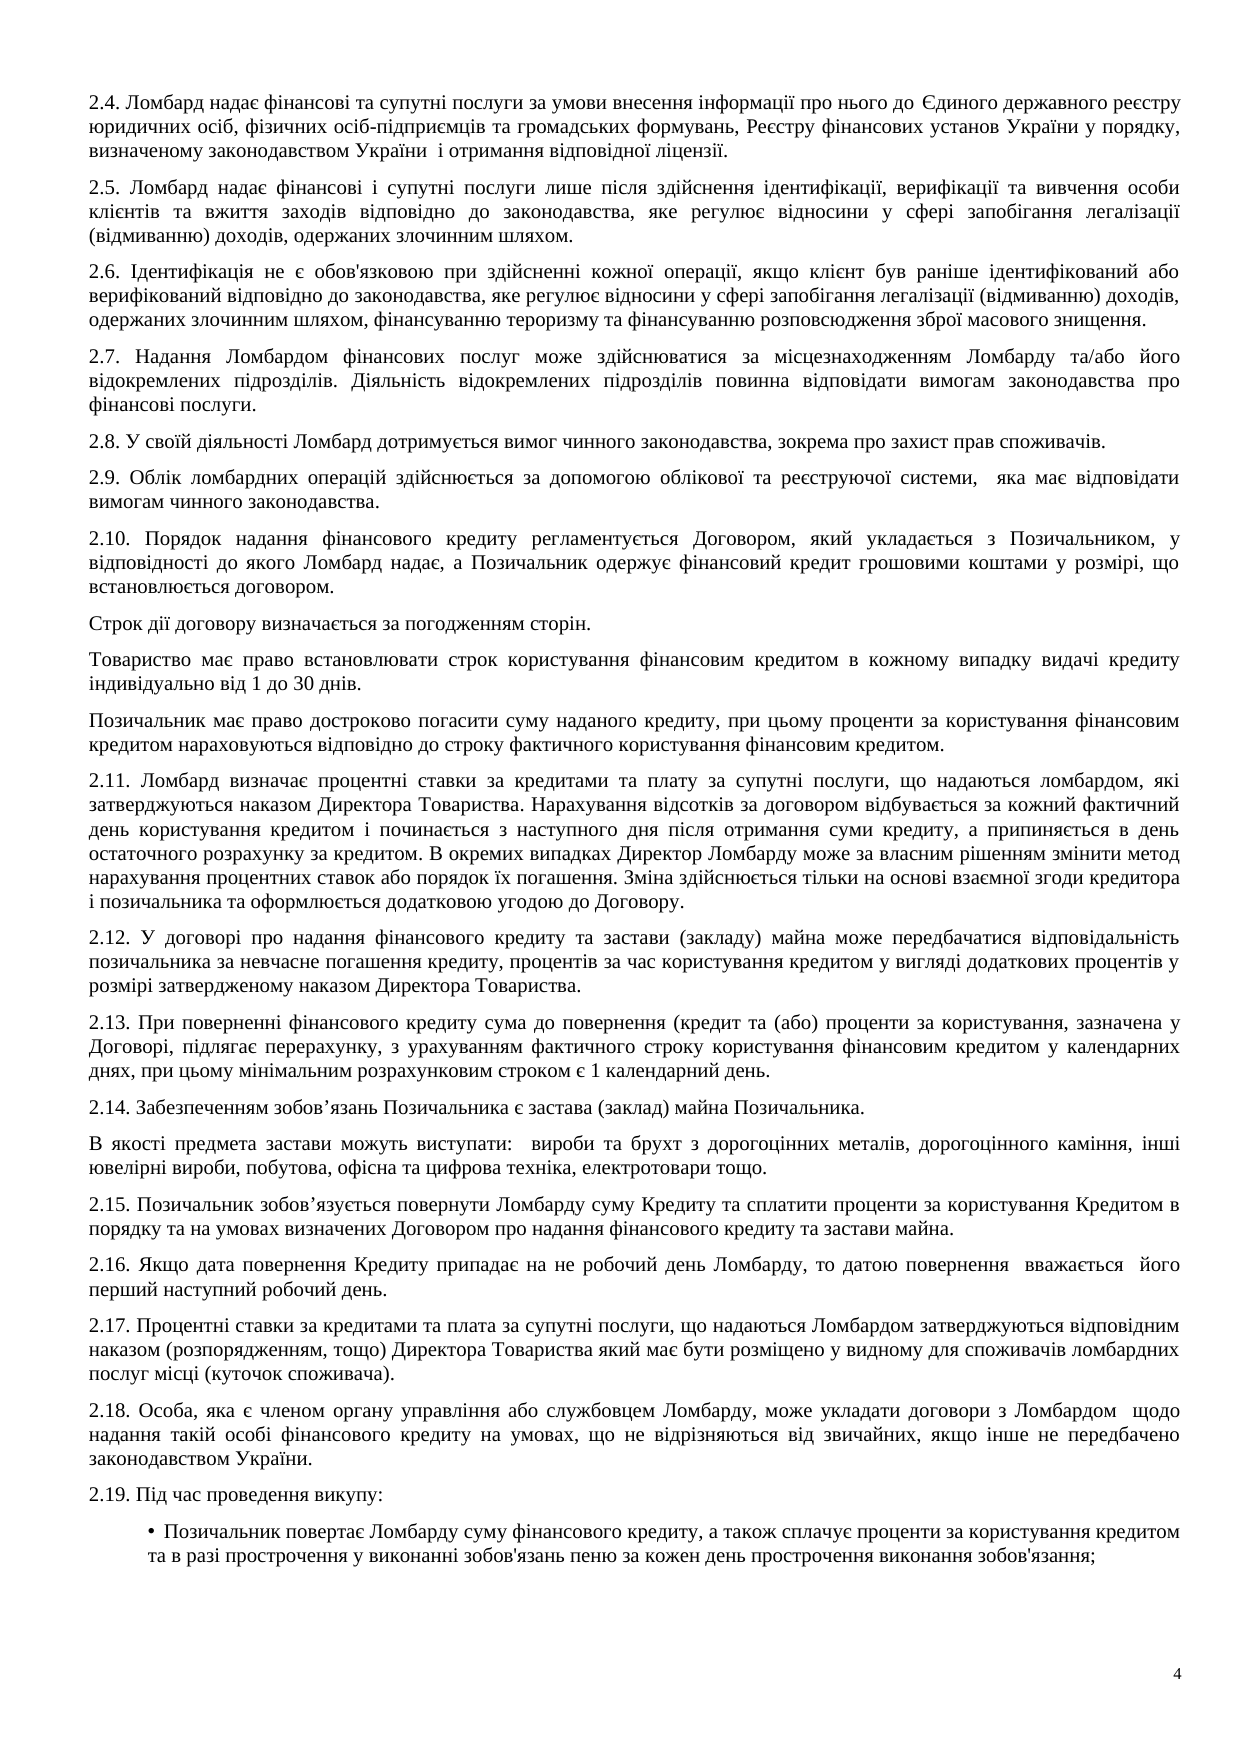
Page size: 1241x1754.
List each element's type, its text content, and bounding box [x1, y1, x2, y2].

list Позичальник повертає Ломбарду суму фінансового кредиту, а також сплачує проценти за користування кредитом та в разі прострочення у виконанні зобов'язань пеню за кожен день прострочення виконання зобов'язання; [148, 1519, 1181, 1567]
list Позичальник має право достроково погасити суму наданого кредиту, при цьому проценти за користування фінансовим кредитом нараховуються відповідно до строку фактичного користування фінансовим кредитом. [89, 708, 1181, 756]
list 2.19. Під час проведення викупу: [89, 1482, 1181, 1506]
list Товариство має право встановлювати строк користування фінансовим кредитом в кожному випадку видачі кредиту індивідуально від 1 до 30 днів. [89, 647, 1181, 695]
list 2.10. Порядок надання фінансового кредиту регламентується Договором, який укладається з Позичальником, у відповідності до якого Ломбард надає, а Позичальник одержує фінансовий кредит грошовими коштами у розмірі, що встановлюється договором. [89, 526, 1181, 598]
list 2.6. Ідентифікація не є обов'язковою при здійсненні кожної операції, якщо клієнт був раніше ідентифікований або верифікований відповідно до законодавства, яке регулює відносини у сфері запобігання легалізації (відмиванню) доходів, одержаних злочинним шляхом, фінансуванню тероризму та фінансуванню розповсюдження зброї масового знищення. [89, 259, 1181, 331]
list 2.13. При поверненні фінансового кредиту сума до повернення (кредит та (або) проценти за користування, зазначена у Договорі, підлягає перерахунку, з урахуванням фактичного строку користування фінансовим кредитом у календарних днях, при цьому мінімальним розрахунковим строком є 1 календарний день. [89, 1010, 1181, 1082]
list 2.16. Якщо дата повернення Кредиту припадає на не робочий день Ломбарду, то датою повернення вважається його перший наступний робочий день. [89, 1252, 1181, 1301]
list В якості предмета застави можуть виступати: вироби та брухт з дорогоцінних металів, дорогоцінного каміння, інші ювелірні вироби, побутова, офісна та цифрова техніка, електротовари тощо. [89, 1131, 1181, 1179]
list 2.14. Забезпеченням зобов’язань Позичальника є застава (заклад) майна Позичальника. [89, 1094, 1181, 1119]
list 2.11. Ломбард визначає процентні ставки за кредитами та плату за супутні послуги, що надаються ломбардом, які затверджуються наказом Директора Товариства. Нарахування відсотків за договором відбувається за кожний фактичний день користування кредитом і починається з наступного дня після отримання суми кредиту, а припиняється в день остаточного розрахунку за кредитом. В окремих випадках Директор Ломбарду може за власним рішенням змінити метод нарахування процентних ставок або порядок їх погашення. Зміна здійснюється тільки на основі взаємної згоди кредитора і позичальника та оформлюється додатковою угодою до Договору. [89, 768, 1181, 913]
list Строк дії договору визначається за погодженням сторін. [89, 611, 1181, 634]
list 2.18. Особа, яка є членом органу управління або службовцем Ломбарду, може укладати договори з Ломбардом щодо надання такій особі фінансового кредиту на умовах, що не відрізняються від звичайних, якщо інше не передбачено законодавством України. [89, 1398, 1181, 1470]
list 2.7. Надання Ломбардом фінансових послуг може здійснюватися за місцезнаходженням Ломбарду та/або його відокремлених підрозділів. Діяльність відокремлених підрозділів повинна відповідати вимогам законодавства про фінансові послуги. [89, 344, 1181, 416]
list 2.8. У своїй діяльності Ломбард дотримується вимог чинного законодавства, зокрема про захист прав споживачів. [89, 429, 1181, 453]
list 2.9. Облік ломбардних операцій здійснюється за допомогою облікової та реєструючої системи, яка має відповідати вимогам чинного законодавства. [89, 465, 1181, 513]
list 2.12. У договорі про надання фінансового кредиту та застави (закладу) майна може передбачатися відповідальність позичальника за невчасне погашення кредиту, процентів за час користування кредитом у вигляді додаткових процентів у розмірі затвердженому наказом Директора Товариства. [89, 925, 1181, 997]
list 2.5. Ломбард надає фінансові і супутні послуги лише після здійснення ідентифікації, верифікації та вивчення особи клієнтів та вжиття заходів відповідно до законодавства, яке регулює відносини у сфері запобігання легалізації (відмиванню) доходів, одержаних злочинним шляхом. [89, 174, 1181, 247]
list 2.15. Позичальник зобов’язується повернути Ломбарду суму Кредиту та сплатити проценти за користування Кредитом в порядку та на умовах визначених Договором про надання фінансового кредиту та застави майна. [89, 1192, 1181, 1240]
list 2.4. Ломбард надає фінансові та супутні послуги за умови внесення інформації про нього до Єдиного державного реєстру юридичних осіб, фізичних осіб-підприємців та громадських формувань, Реєстру фінансових установ України у порядку, визначеному законодавством України і отримання відповідної ліцензії. [89, 90, 1181, 162]
list 2.17. Процентні ставки за кредитами та плата за супутні послуги, що надаються Ломбардом затверджуються відповідним наказом (розпорядженням, тощо) Директора Товариства який має бути розміщено у видному для споживачів ломбардних послуг місці (куточок споживача). [89, 1313, 1181, 1385]
